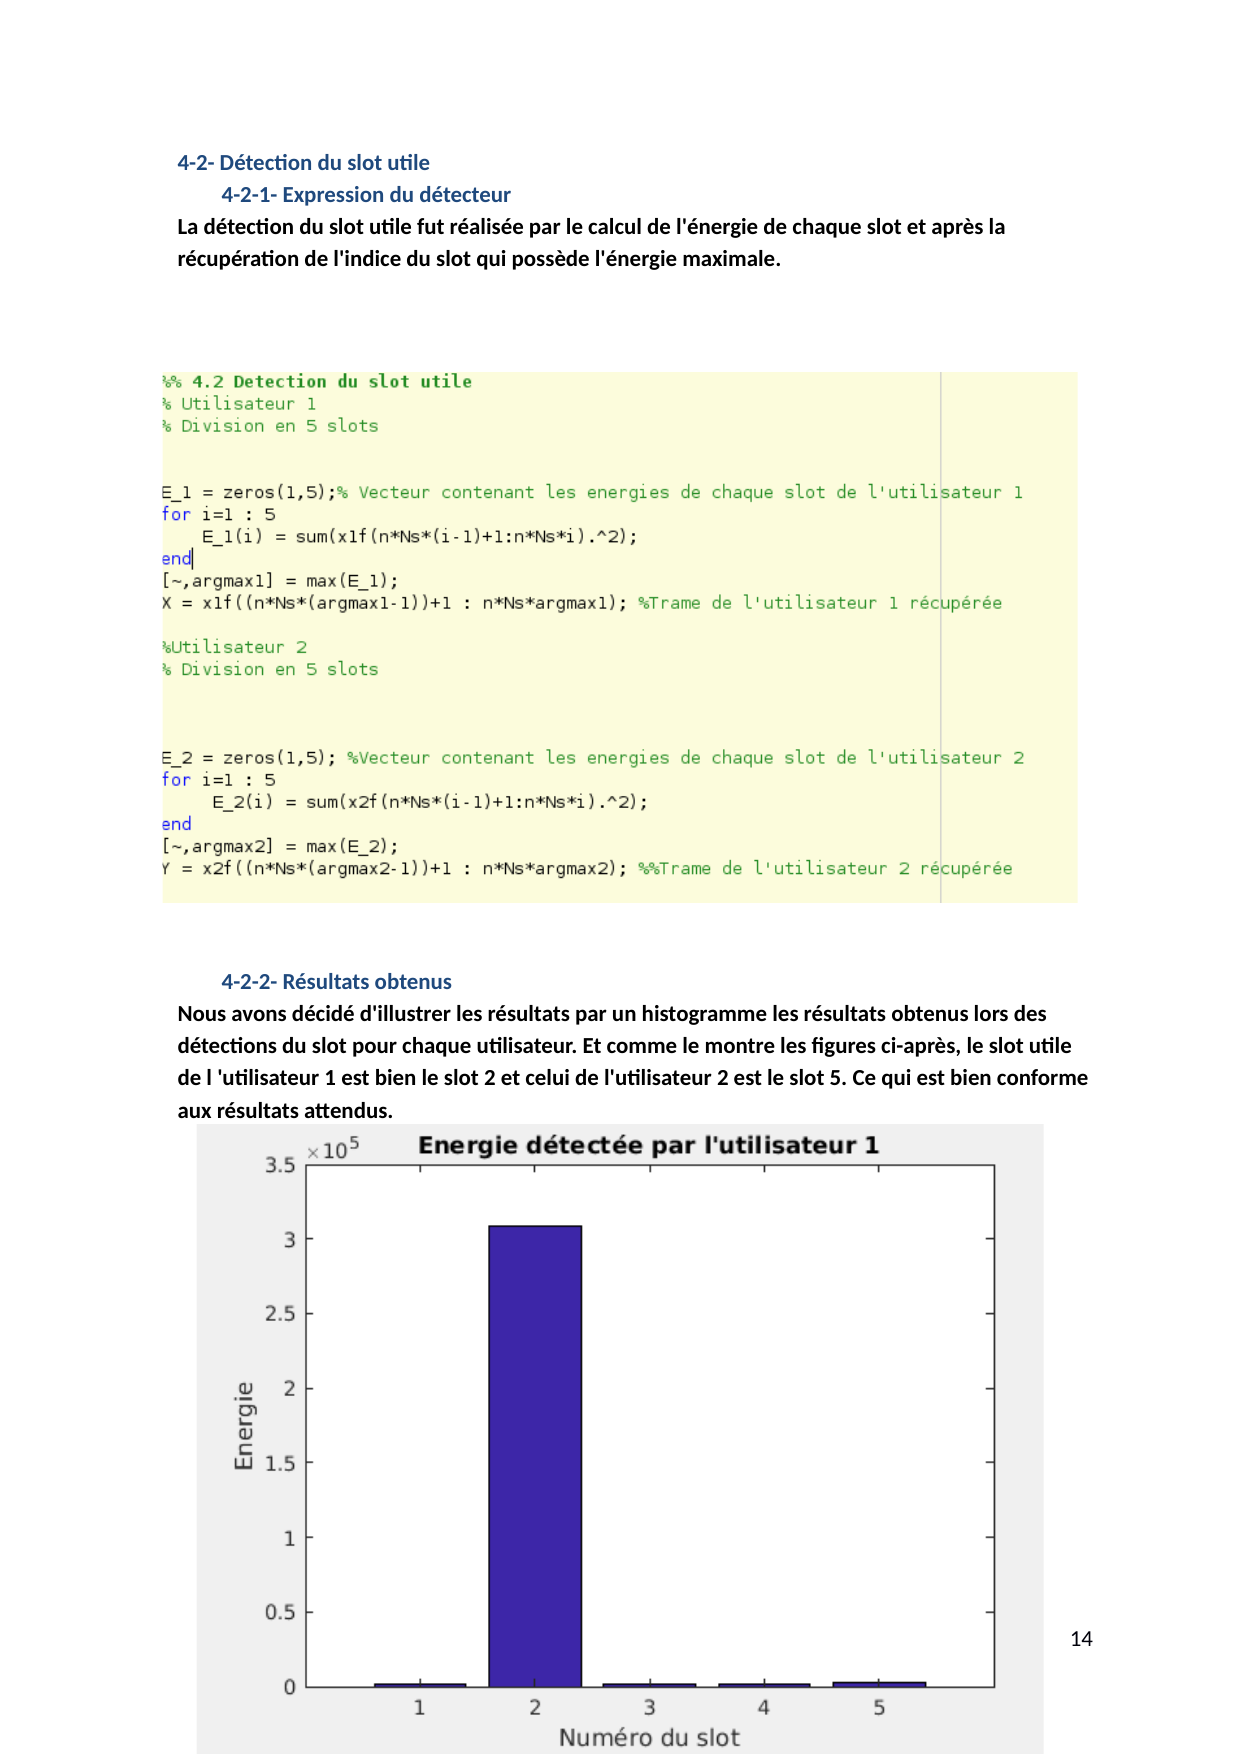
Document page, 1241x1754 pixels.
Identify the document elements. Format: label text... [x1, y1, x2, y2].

list La détection du slot utile fut réalisée par le calcul de l'énergie de chaque slot et après la récupération de l'indice du slot qui possède l'énergie maximale. [177, 212, 1093, 272]
list 4-2-1- Expression du détecteur [177, 180, 1093, 208]
list 4-2- Détection du slot utile [177, 148, 1093, 176]
list 4-2-2- Résultats obtenus [177, 967, 1093, 995]
list Nous avons décidé d'illustrer les résultats par un histogramme les résultats obtenus lors des détections du slot pour chaque utilisateur. Et comme le montre les figures ci-après, le slot utile de l 'utilisateur 1 est bien le slot 2 et celui de l'utilisateur 2 est le slot 5. Ce qui est bien conforme aux résultats attendus. [177, 999, 1093, 1124]
picture [162, 372, 1078, 903]
picture [196, 1124, 1044, 1754]
